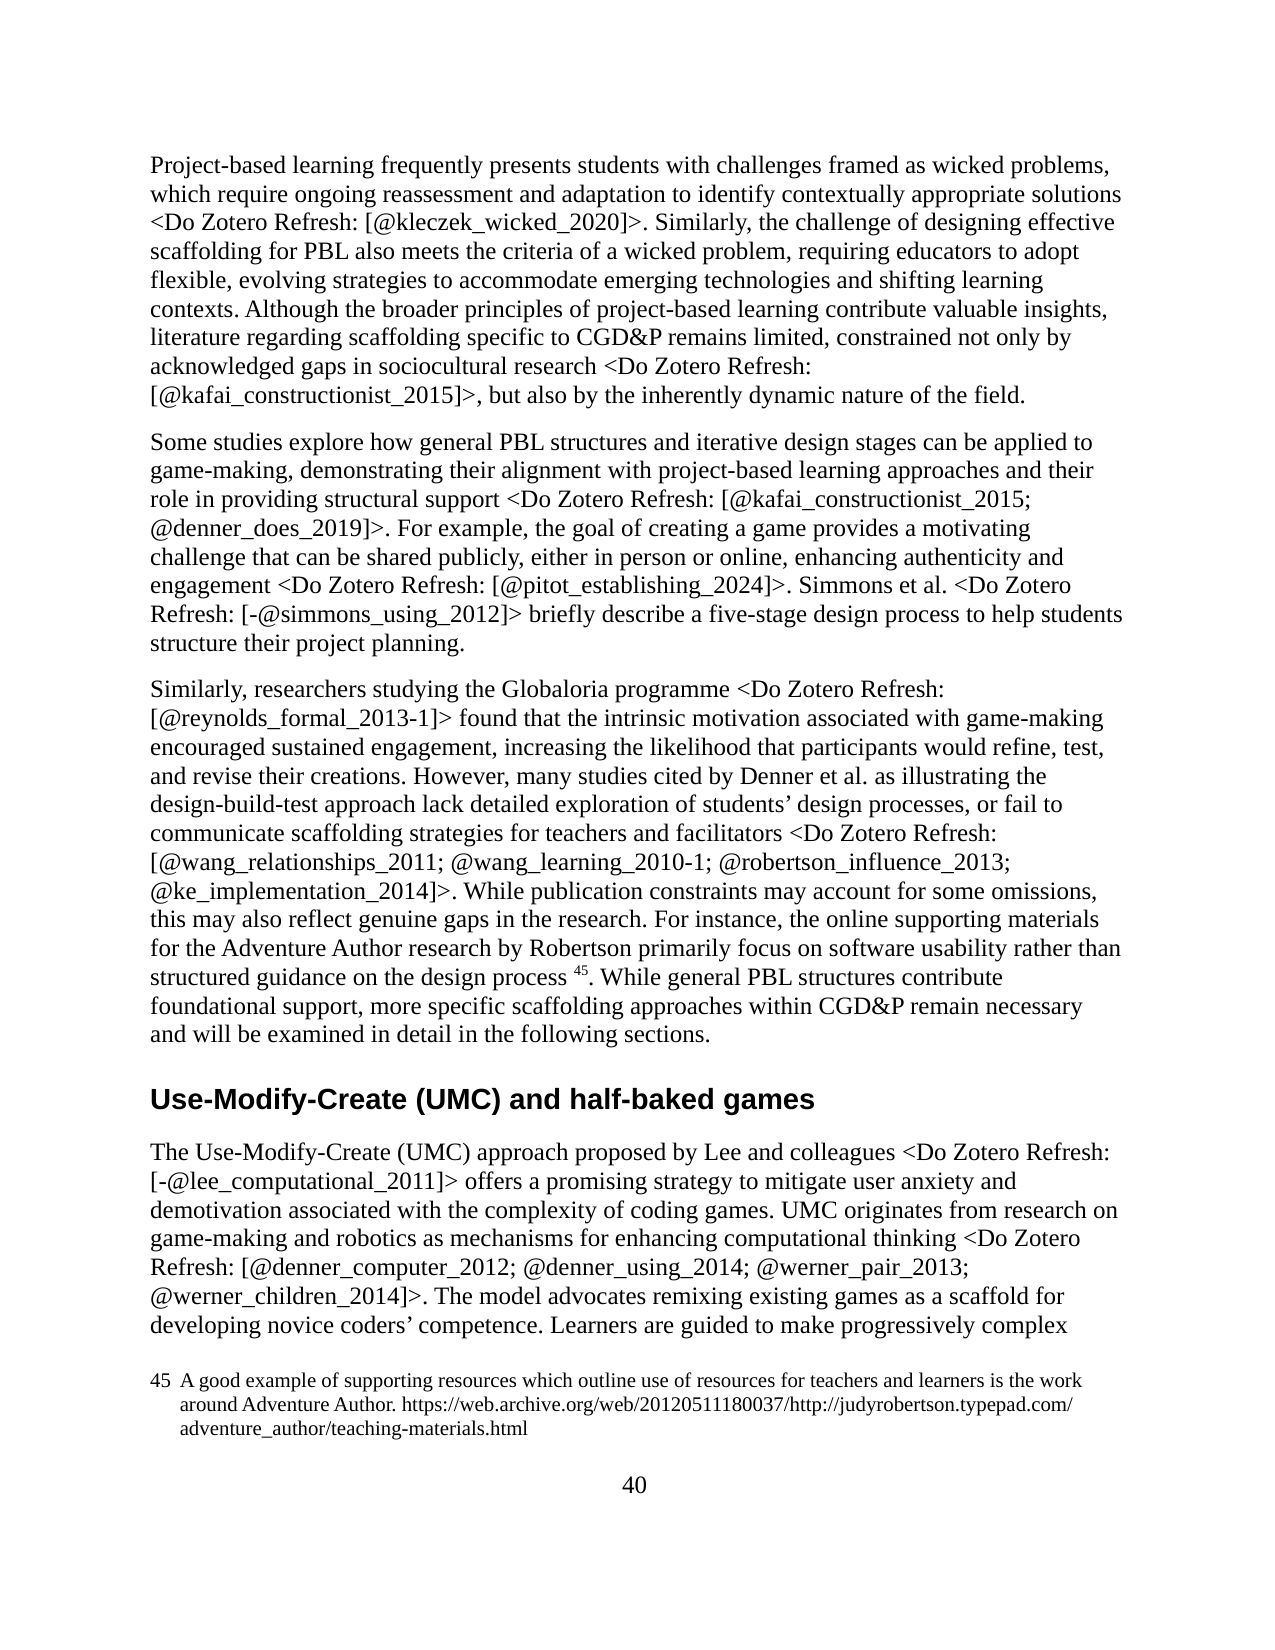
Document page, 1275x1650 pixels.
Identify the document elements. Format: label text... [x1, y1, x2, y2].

text The Use-Modify-Create (UMC) approach proposed by Lee and colleagues <Do Zotero Refresh: [-@lee_computational_2011]> offers a promising strategy to mitigate user anxiety and demotivation associated with the complexity of coding games. UMC originates from research on game-making and robotics as mechanisms for enhancing computational thinking <Do Zotero Refresh: [@denner_computer_2012; @denner_using_2014; @werner_pair_2013; @werner_children_2014]>. The model advocates remixing existing games as a scaffold for developing novice coders’ competence. Learners are guided to make progressively complex [150, 1137, 1125, 1338]
subtitle Use-Modify-Create (UMC) and half-baked games [150, 1082, 1125, 1116]
text A good example of supporting resources which outline use of resources for teachers and learners is the work around Adventure Author. https://web.archive.org/web/20120511180037/http://judyrobertson.typepad.com/adventure_author/teaching-materials.html [150, 1368, 1125, 1440]
text Similarly, researchers studying the Globaloria programme <Do Zotero Refresh: [@reynolds_formal_2013-1]> found that the intrinsic motivation associated with game-making encouraged sustained engagement, increasing the likelihood that participants would refine, test, and revise their creations. However, many studies cited by Denner et al. as illustrating the design-build-test approach lack detailed exploration of students’ design processes, or fail to communicate scaffolding strategies for teachers and facilitators <Do Zotero Refresh: [@wang_relationships_2011; @wang_learning_2010-1; @robertson_influence_2013; @ke_implementation_2014]>. While publication constraints may account for some omissions, this may also reflect genuine gaps in the research. For instance, the online supporting materials for the Adventure Author research by Robertson primarily focus on software usability rather than structured guidance on the design process . While general PBL structures contribute foundational support, more specific scaffolding approaches within CGD&P remain necessary and will be examined in detail in the following sections. [150, 674, 1125, 1048]
text Project-based learning frequently presents students with challenges framed as wicked problems, which require ongoing reassessment and adaptation to identify contextually appropriate solutions <Do Zotero Refresh: [@kleczek_wicked_2020]>. Similarly, the challenge of designing effective scaffolding for PBL also meets the criteria of a wicked problem, requiring educators to adopt flexible, evolving strategies to accommodate emerging technologies and shifting learning contexts. Although the broader principles of project-based learning contribute valuable insights, literature regarding scaffolding specific to CGD&P remains limited, constrained not only by acknowledged gaps in sociocultural research <Do Zotero Refresh: [@kafai_constructionist_2015]>, but also by the inherently dynamic nature of the field. [150, 150, 1125, 409]
text Some studies explore how general PBL structures and iterative design stages can be applied to game-making, demonstrating their alignment with project-based learning approaches and their role in providing structural support <Do Zotero Refresh: [@kafai_constructionist_2015; @denner_does_2019]>. For example, the goal of creating a game provides a motivating challenge that can be shared publicly, either in person or online, enhancing authenticity and engagement <Do Zotero Refresh: [@pitot_establishing_2024]>. Simmons et al. <Do Zotero Refresh: [-@simmons_using_2012]> briefly describe a five-stage design process to help students structure their project planning. [150, 427, 1125, 657]
